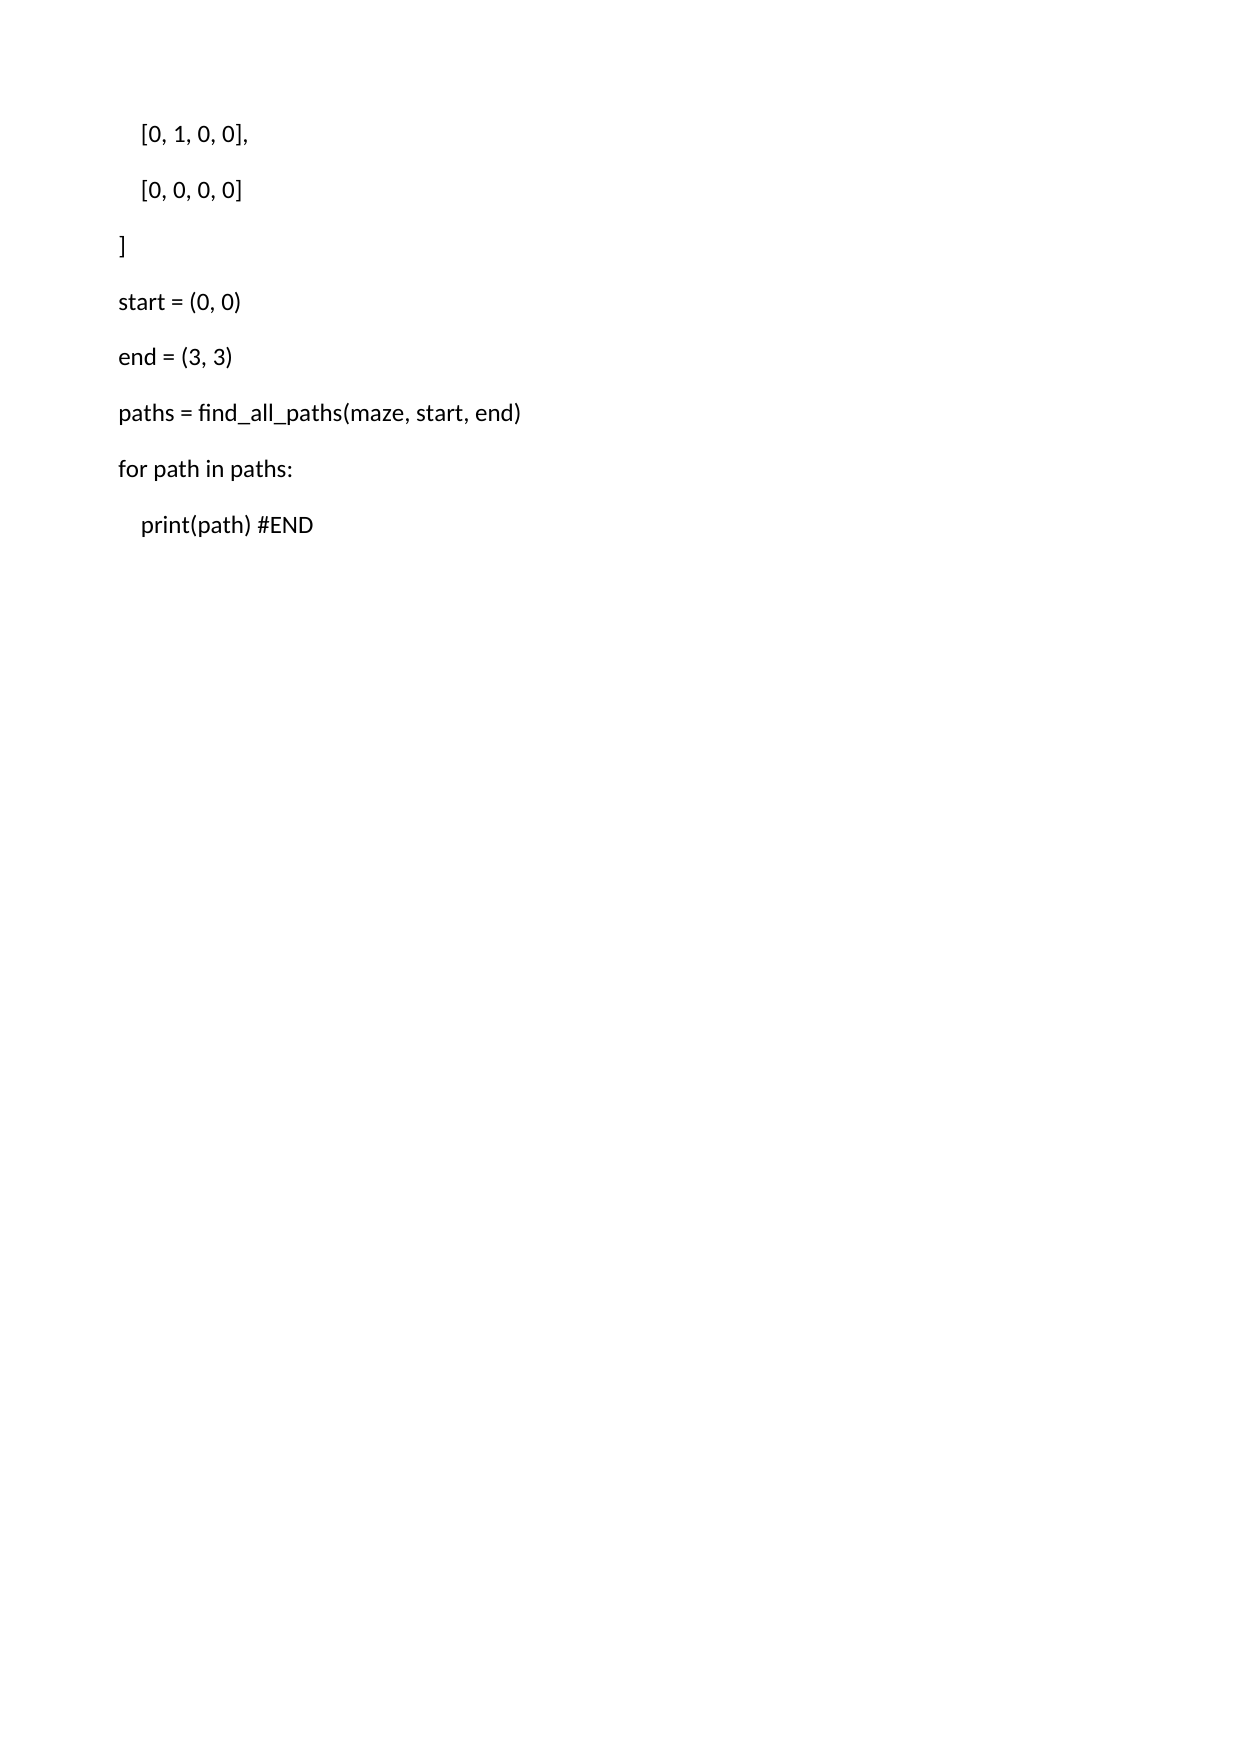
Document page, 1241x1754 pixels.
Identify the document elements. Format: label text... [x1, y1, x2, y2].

text end = (3, 3) [118, 341, 1122, 372]
text print(path) #END [118, 509, 1122, 539]
text [0, 0, 0, 0] [118, 174, 1122, 204]
text ] [118, 230, 1122, 260]
text paths = find_all_paths(maze, start, end) [118, 397, 1122, 428]
text for path in paths: [118, 453, 1122, 484]
text start = (0, 0) [118, 286, 1122, 316]
text [0, 1, 0, 0], [118, 118, 1122, 149]
